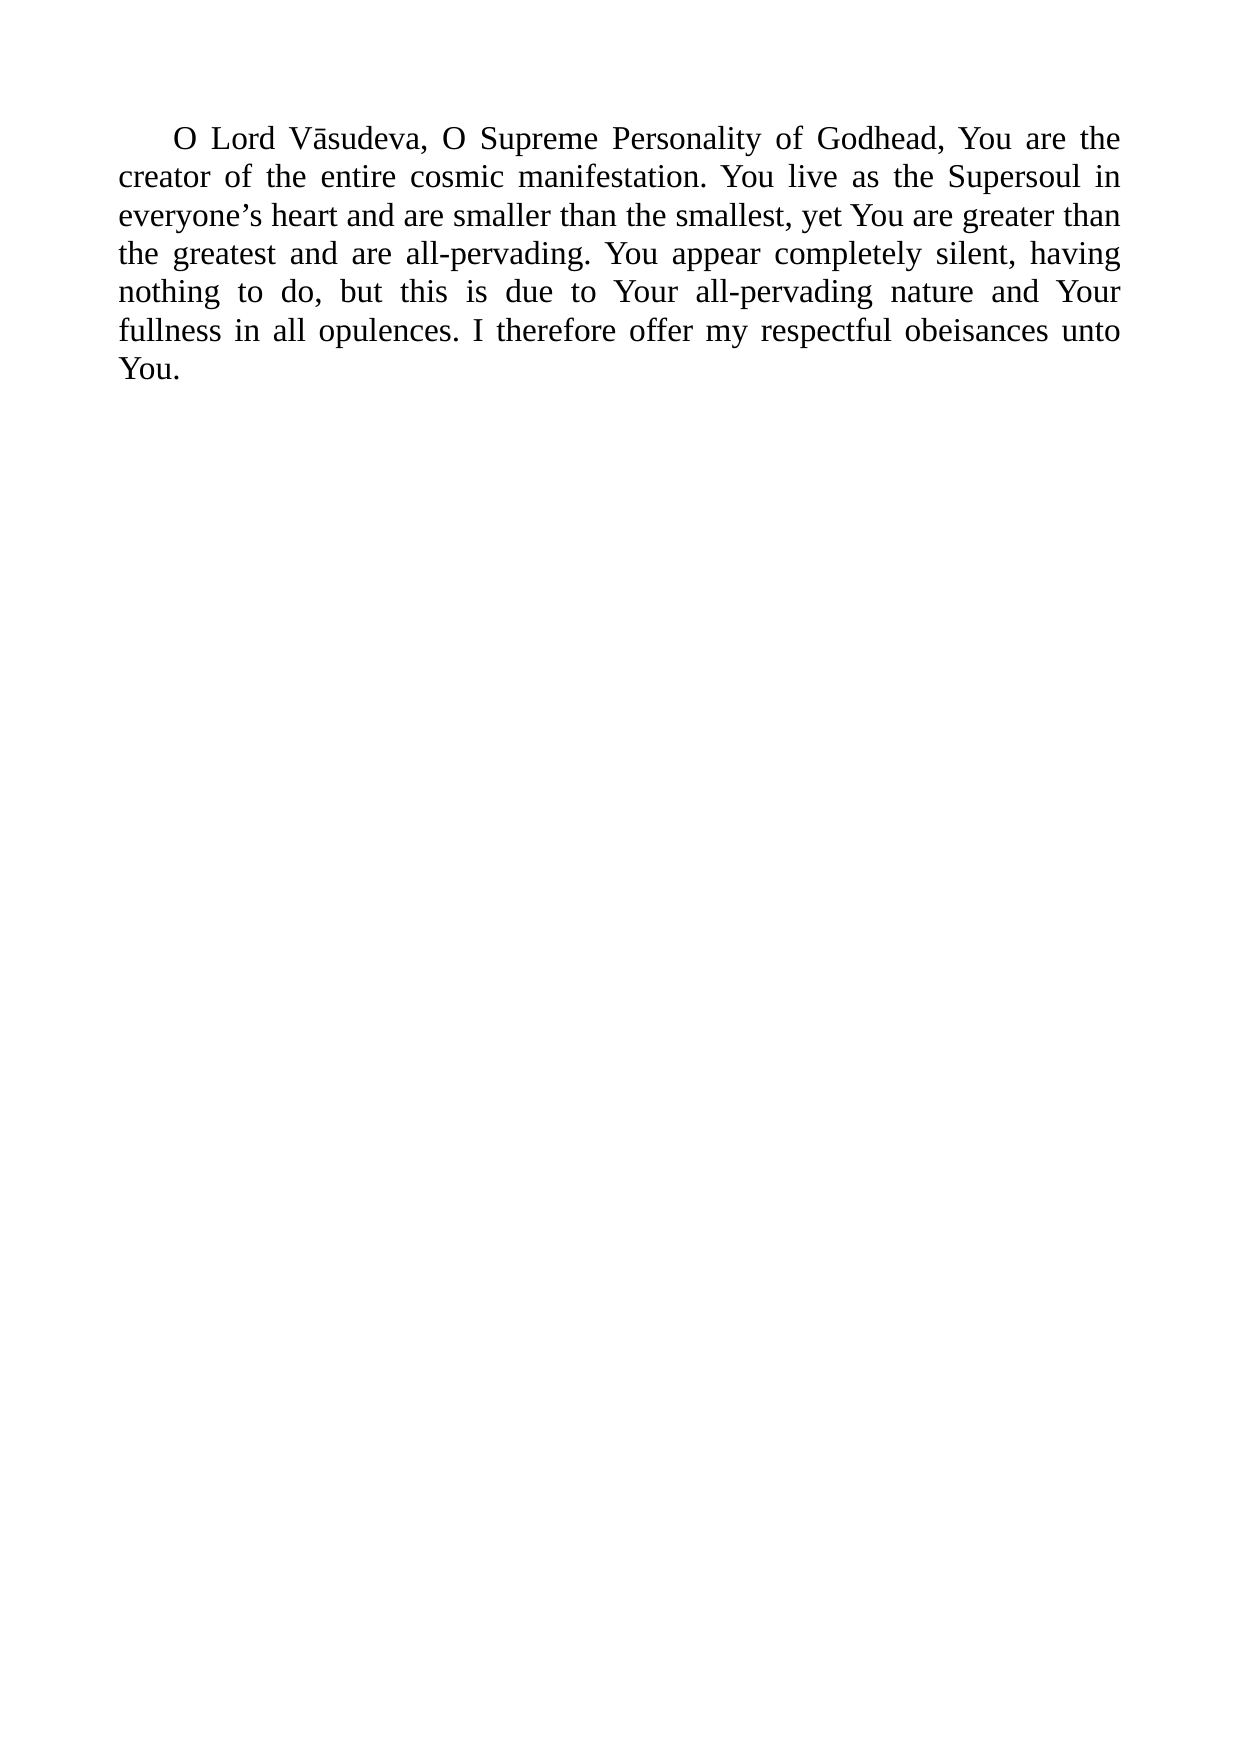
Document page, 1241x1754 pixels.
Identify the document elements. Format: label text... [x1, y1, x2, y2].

text O Lord Vāsudeva, O Supreme Personality of Godhead, You are the creator of the entire cosmic manifestation. You live as the Supersoul in everyone’s heart and are smaller than the smallest, yet You are greater than the greatest and are all-pervading. You appear completely silent, having nothing to do, but this is due to Your all-pervading nature and Your fullness in all opulences. I therefore offer my respectful obeisances unto You. [118, 118, 1122, 386]
